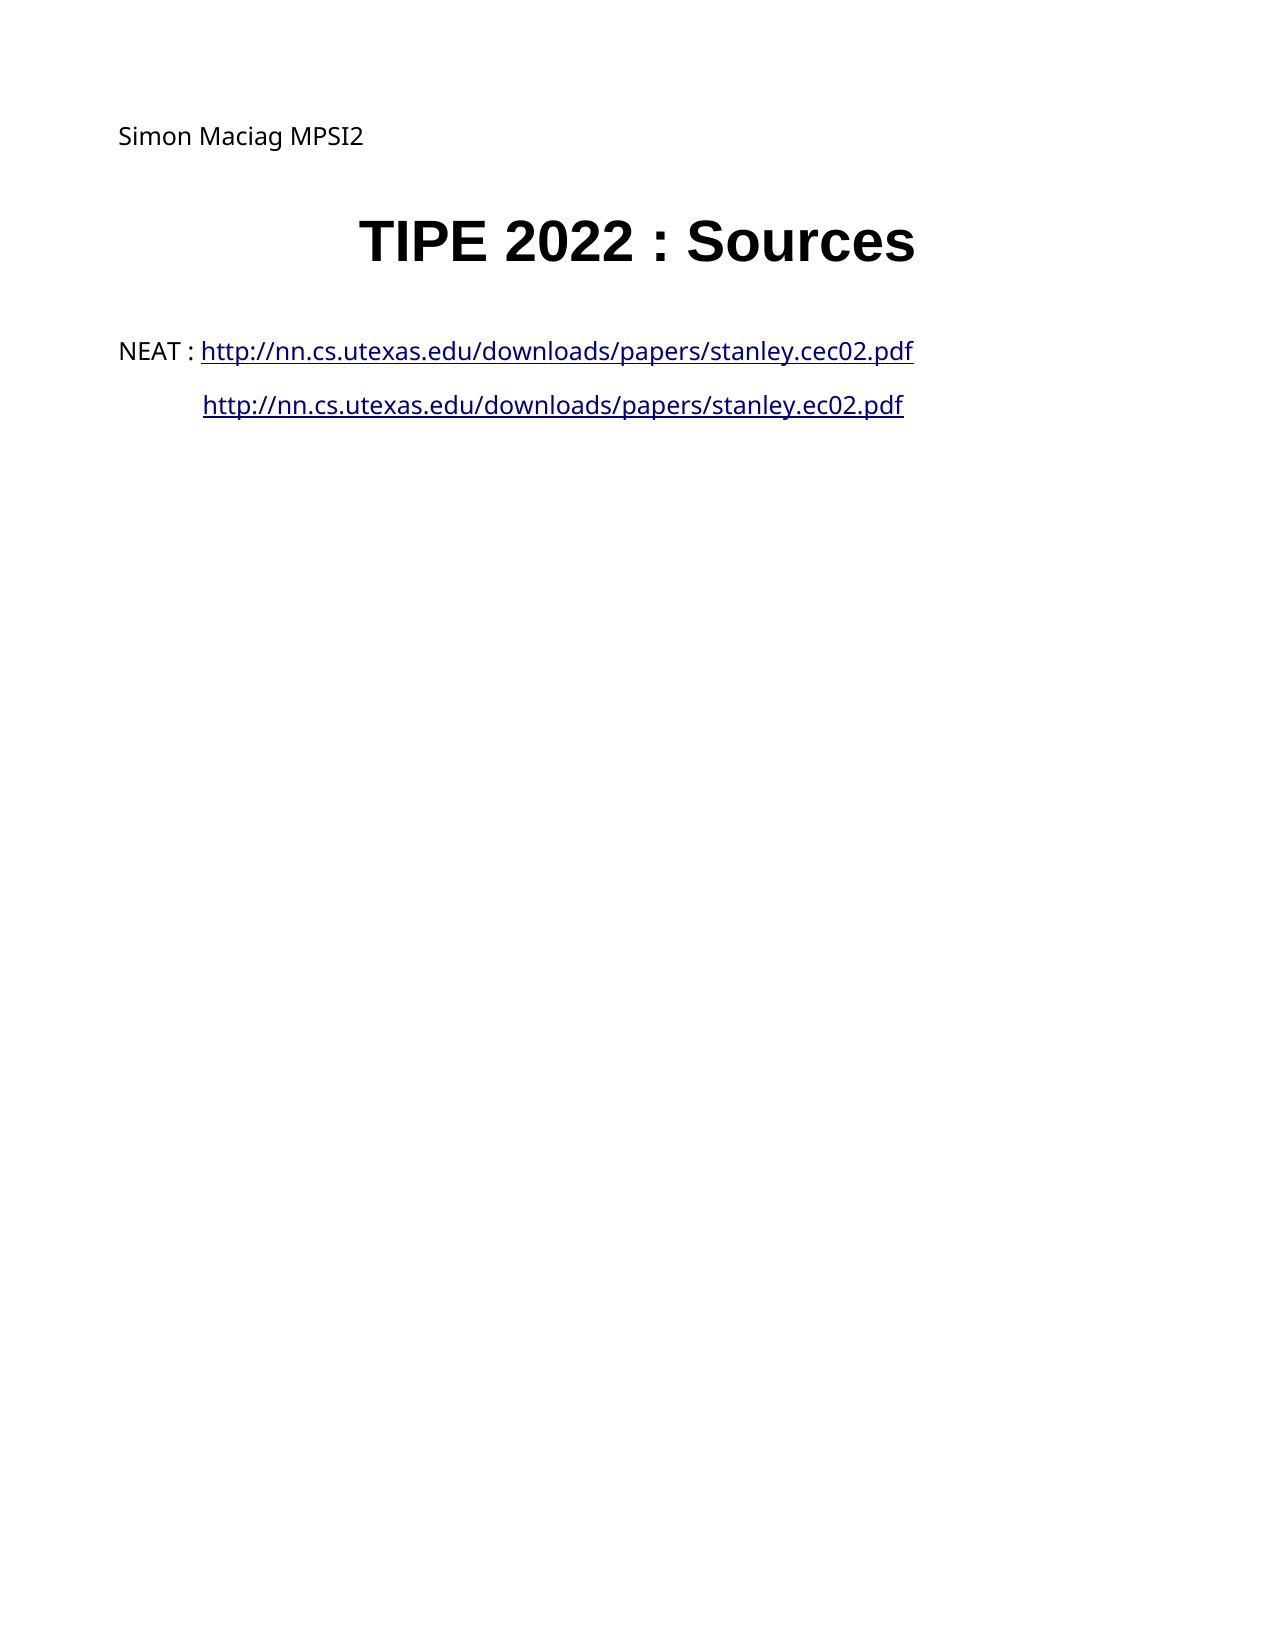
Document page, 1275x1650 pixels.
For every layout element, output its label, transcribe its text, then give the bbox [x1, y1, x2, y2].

title TIPE 2022 : Sources [118, 207, 1157, 274]
text NEAT : http://nn.cs.utexas.edu/downloads/papers/stanley.cec02.pdf [118, 334, 1157, 368]
text http://nn.cs.utexas.edu/downloads/papers/stanley.ec02.pdf [118, 388, 1157, 422]
